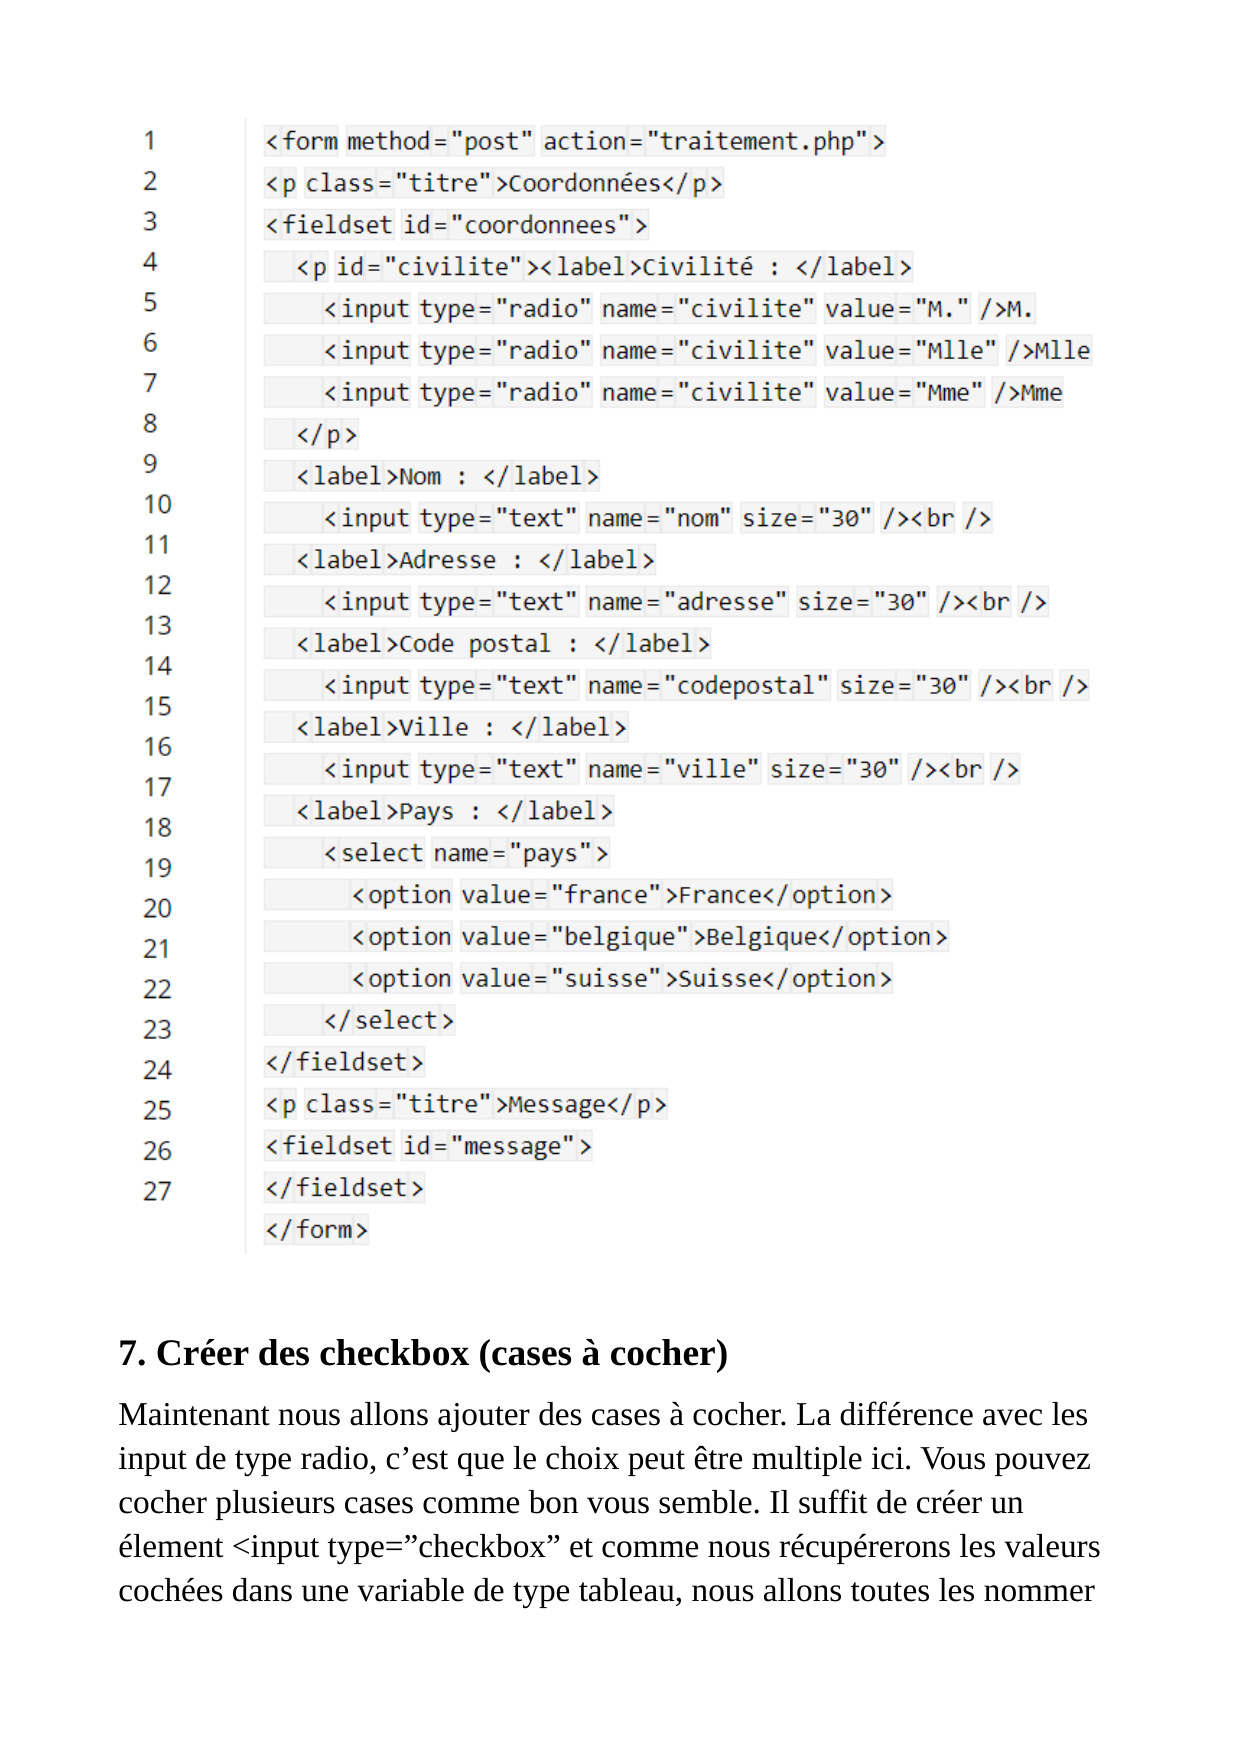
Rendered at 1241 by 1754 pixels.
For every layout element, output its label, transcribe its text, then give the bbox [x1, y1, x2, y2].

picture [131, 118, 1110, 1254]
text Maintenant nous allons ajouter des cases à cocher. La différence avec les input de type radio, c’est que le choix peut être multiple ici. Vous pouvez cocher plusieurs cases comme bon vous semble. Il suffit de créer un élement <input type=”checkbox” et comme nous récupérerons les valeurs cochées dans une variable de type tableau, nous allons toutes les nommer [118, 1394, 1122, 1609]
text 7. Créer des checkbox (cases à cocher) [118, 1330, 1122, 1373]
